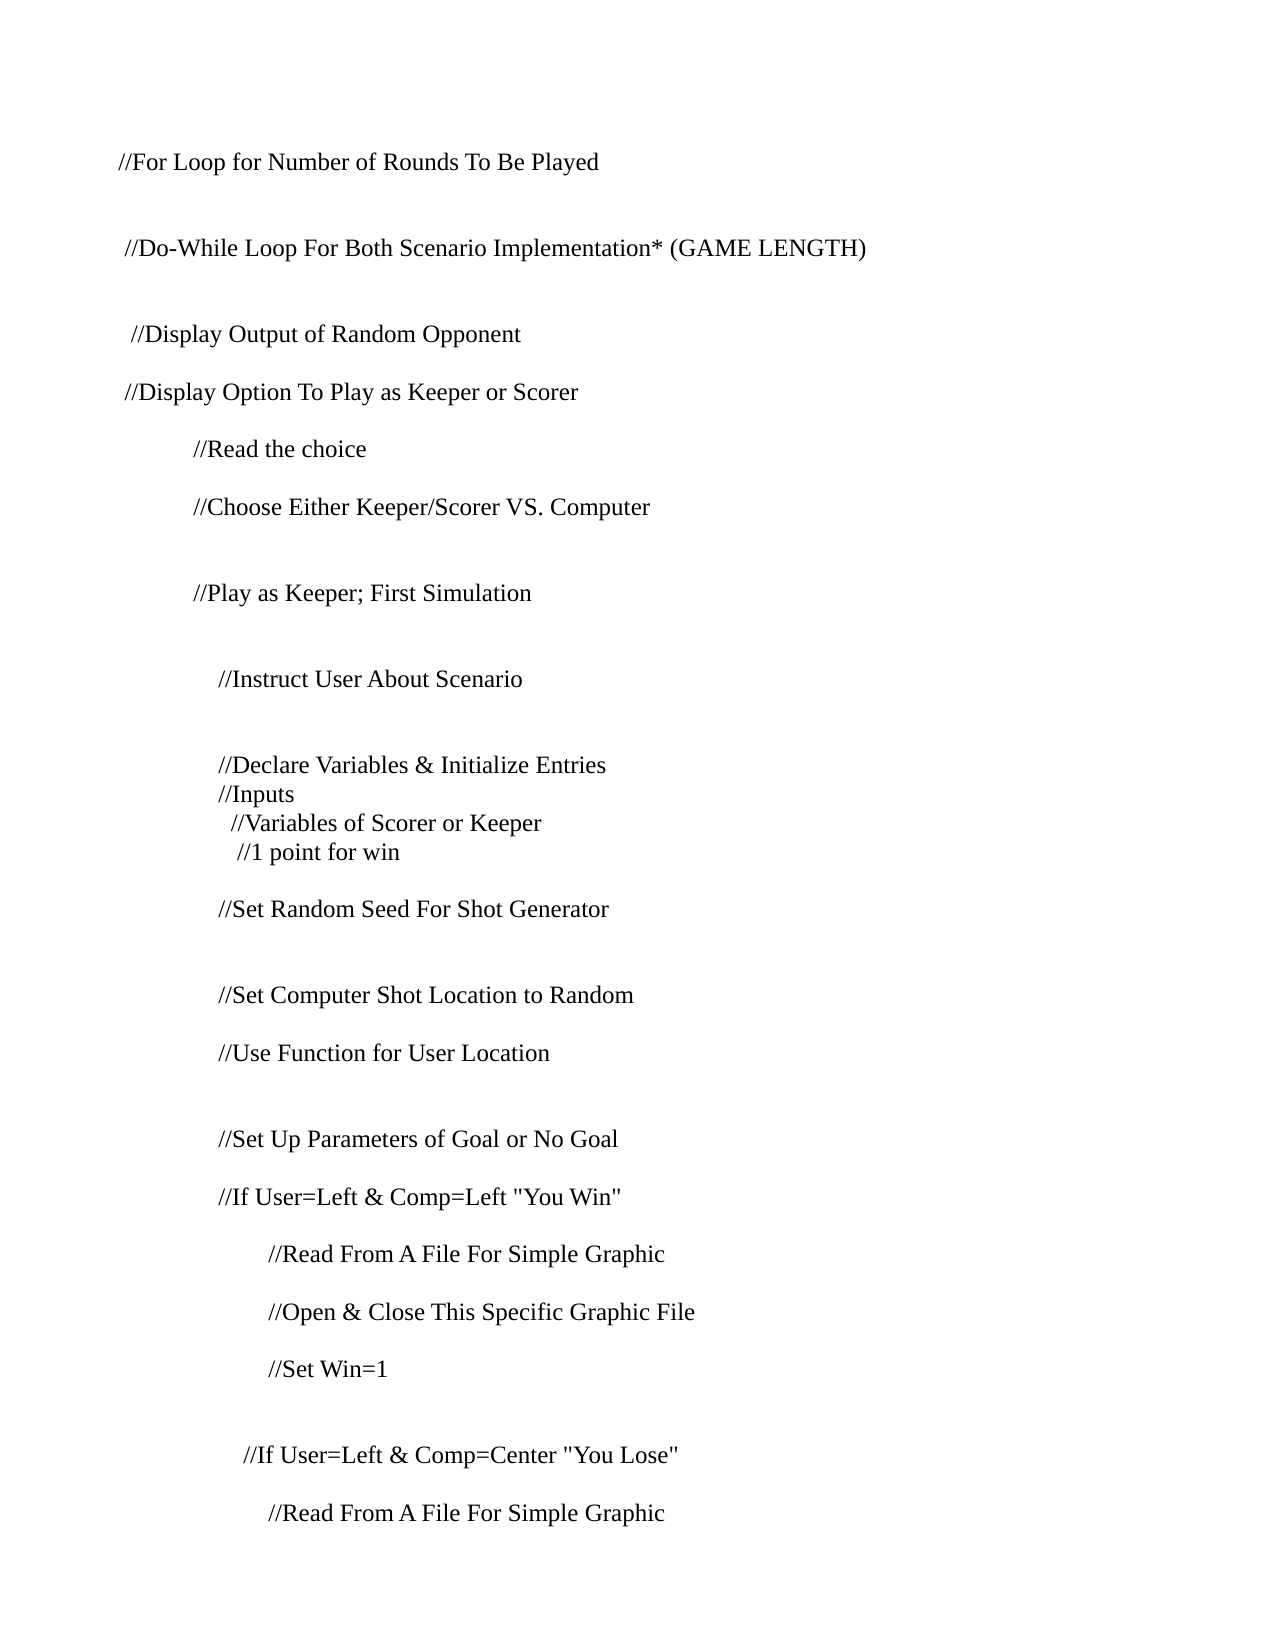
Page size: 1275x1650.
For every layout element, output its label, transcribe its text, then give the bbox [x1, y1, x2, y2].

text //If User=Left & Comp=Center "You Lose" [118, 1441, 1157, 1469]
text //Variables of Scorer or Keeper [118, 808, 1157, 837]
text //Set Random Seed For Shot Generator [118, 894, 1157, 923]
text //Use Function for User Location [118, 1038, 1157, 1067]
text //Do-While Loop For Both Scenario Implementation* (GAME LENGTH) [118, 233, 1157, 262]
text //If User=Left & Comp=Left "You Win" [118, 1182, 1157, 1211]
text //Declare Variables & Initialize Entries [118, 751, 1157, 779]
text //Read the choice [118, 434, 1157, 463]
text //Play as Keeper; First Simulation [118, 578, 1157, 607]
text //Set Up Parameters of Goal or No Goal [118, 1124, 1157, 1153]
text //Read From A File For Simple Graphic [118, 1498, 1157, 1527]
text //Display Output of Random Opponent [118, 319, 1157, 348]
text //Open & Close This Specific Graphic File [118, 1297, 1157, 1326]
text //Set Computer Shot Location to Random [118, 981, 1157, 1009]
text //Inputs [118, 779, 1157, 808]
text //Display Option To Play as Keeper or Scorer [118, 377, 1157, 406]
text //For Loop for Number of Rounds To Be Played [118, 147, 1157, 176]
text //Set Win=1 [118, 1354, 1157, 1383]
text //1 point for win [118, 837, 1157, 866]
text //Instruct User About Scenario [118, 664, 1157, 693]
text //Read From A File For Simple Graphic [118, 1239, 1157, 1268]
text //Choose Either Keeper/Scorer VS. Computer [118, 492, 1157, 521]
